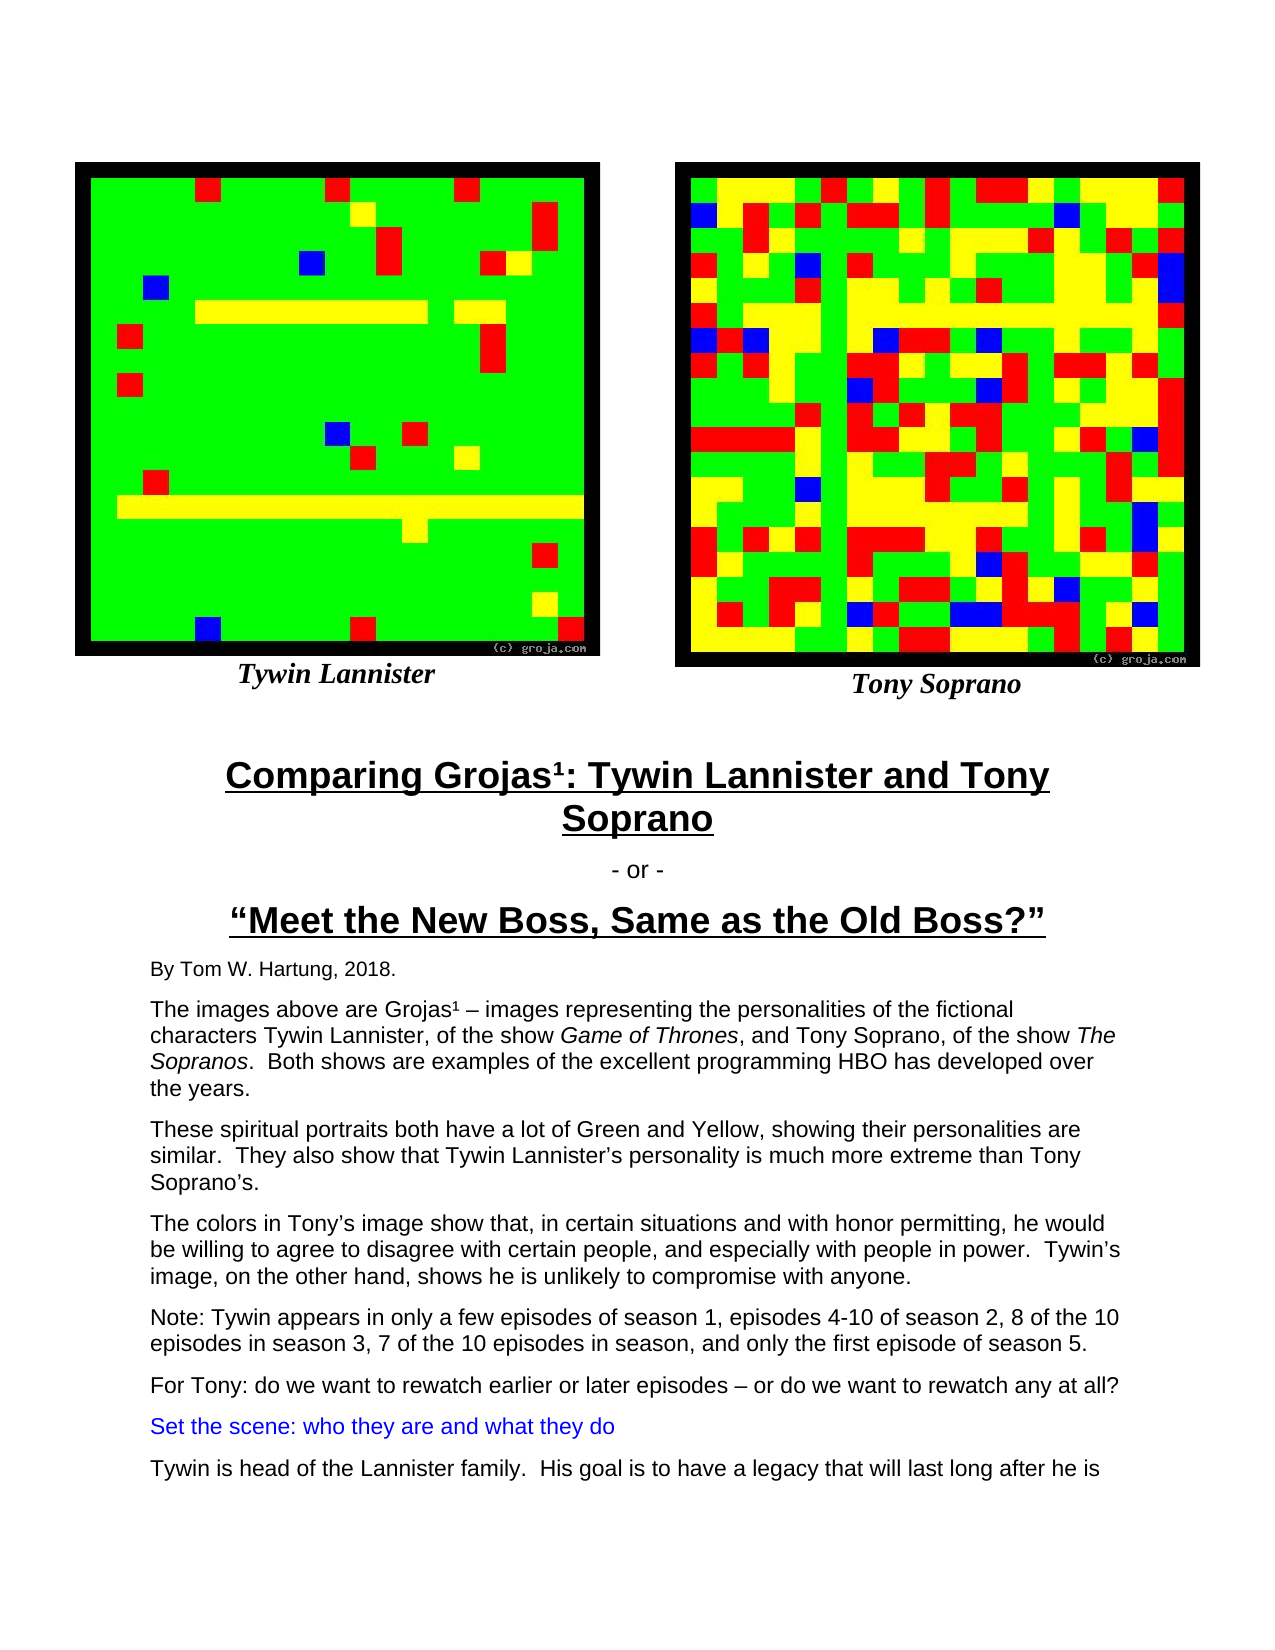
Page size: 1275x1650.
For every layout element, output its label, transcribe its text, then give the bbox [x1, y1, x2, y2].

text Tywin Lannister [75, 656, 600, 689]
text These spiritual portraits both have a lot of Green and Yellow, showing their personalities are similar. They also show that Tywin Lannister’s personality is much more extreme than Tony Soprano’s. [150, 1116, 1125, 1195]
text For Tony: do we want to rewatch earlier or later episodes – or do we want to rewatch any at all? [150, 1372, 1125, 1398]
text The images above are Grojas¹ – images representing the personalities of the fictional characters Tywin Lannister, of the show Game of Thrones, and Tony Soprano, of the show The Sopranos. Both shows are examples of the excellent programming HBO has developed over the years. [150, 996, 1125, 1101]
text Tony Soprano [675, 667, 1200, 700]
text Note: Tywin appears in only a few episodes of season 1, episodes 4-10 of season 2, 8 of the 10 episodes in season 3, 7 of the 10 episodes in season, and only the first episode of season 5. [150, 1304, 1125, 1357]
text By Tom W. Hartung, 2018. [150, 957, 1125, 981]
text Tywin is head of the Lannister family. His goal is to have a legacy that will last long after he is [150, 1454, 1125, 1481]
text The colors in Tony’s image show that, in certain situations and with honor permitting, he would be willing to agree to disagree with certain people, and especially with people in power. Tywin’s image, on the other hand, shows he is unlikely to compromise with anyone. [150, 1210, 1125, 1289]
text “Meet the New Boss, Same as the Old Boss?” [150, 898, 1125, 942]
picture [75, 162, 600, 656]
text Comparing Grojas¹: Tywin Lannister and Tony Soprano [150, 753, 1125, 840]
text Set the scene: who they are and what they do [150, 1413, 1125, 1439]
text - or - [150, 855, 1125, 883]
picture [675, 162, 1200, 667]
